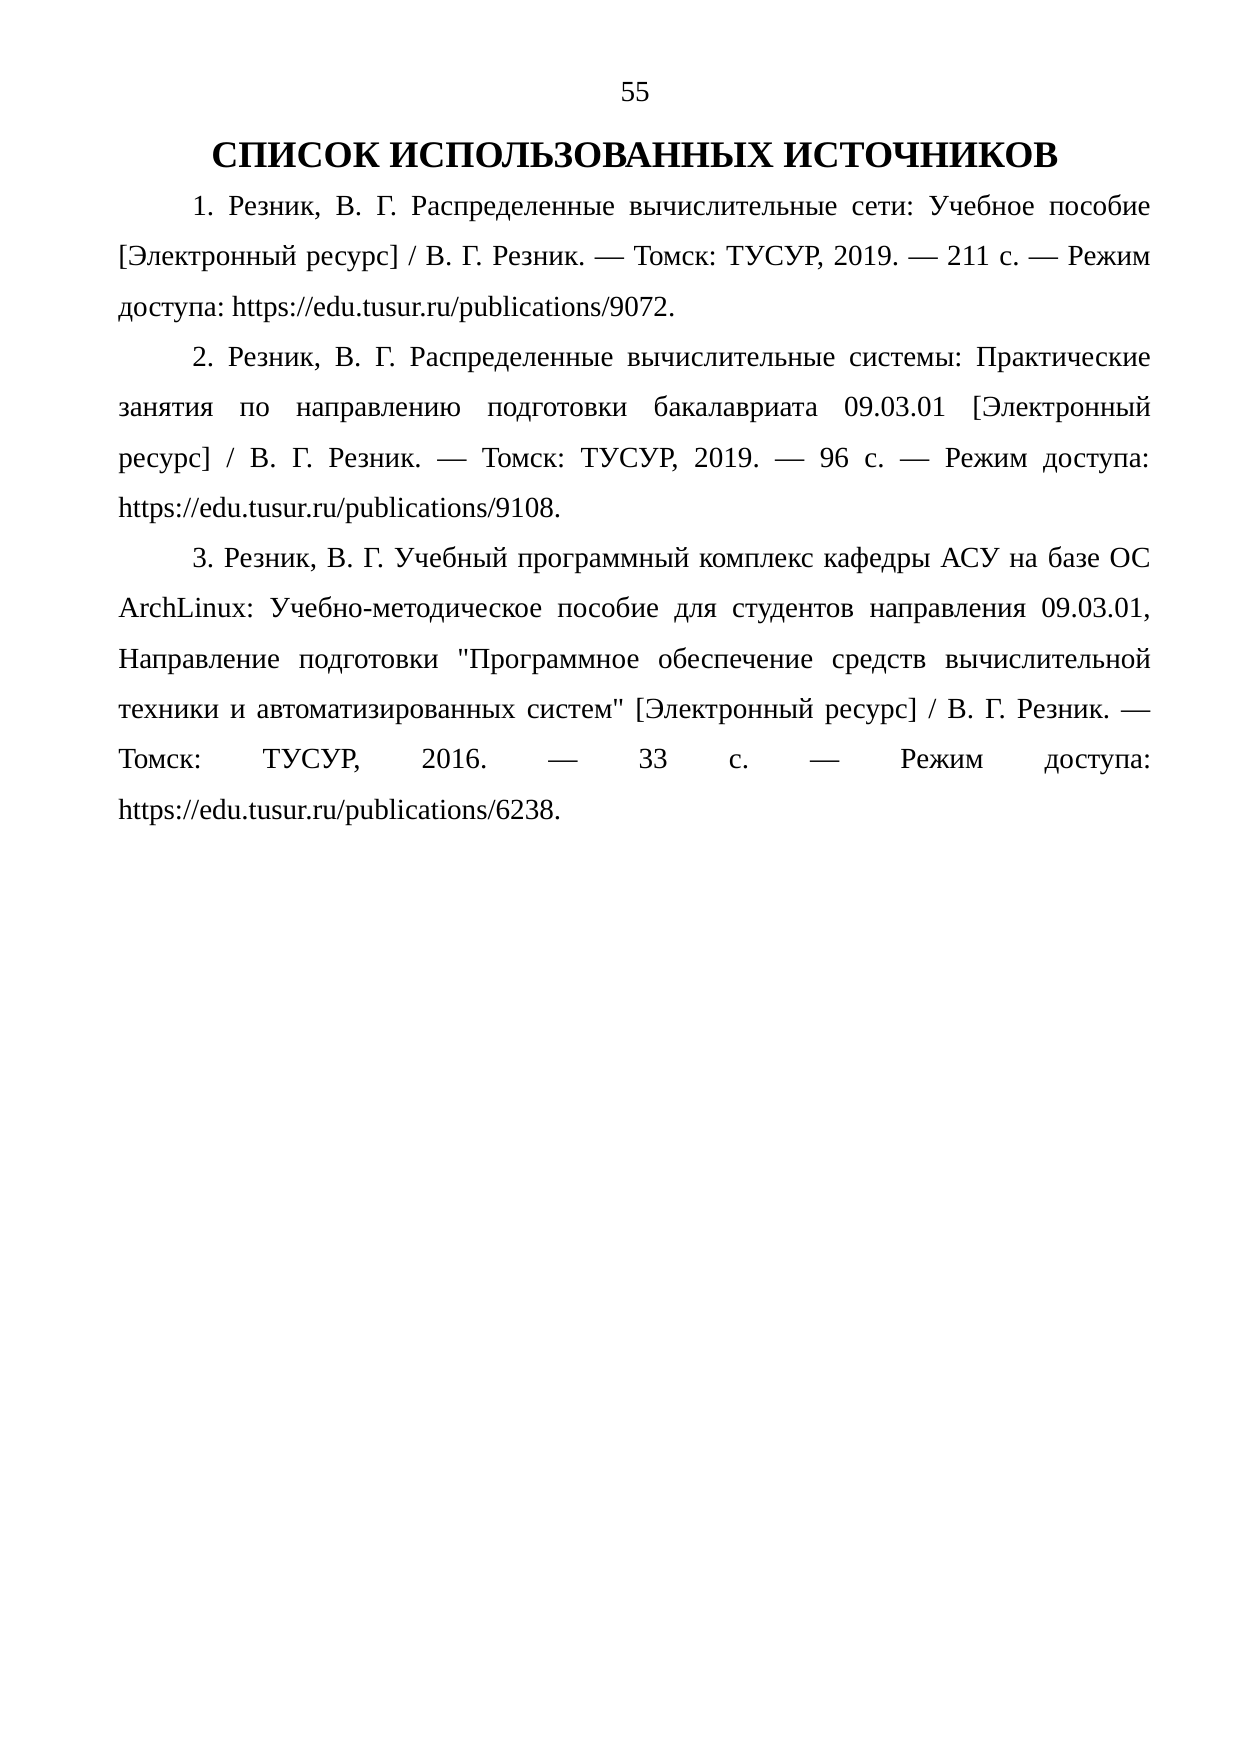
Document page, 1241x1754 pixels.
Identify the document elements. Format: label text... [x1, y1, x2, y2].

text 2. Резник, В. Г. Распределенные вычислительные системы: Практические занятия по направлению подготовки бакалавриата 09.03.01 [Электронный ресурс] / В. Г. Резник. — Томск: ТУСУР, 2019. — 96 с. — Режим доступа: https://edu.tusur.ru/publications/9108. [118, 339, 1152, 523]
subtitle Список использованных источников [118, 132, 1152, 176]
text 3. Резник, В. Г. Учебный программный комплекс кафедры АСУ на базе ОС ArchLinux: Учебно-методическое пособие для студентов направления 09.03.01, Направление подготовки "Программное обеспечение средств вычислительной техники и автоматизированных систем" [Электронный ресурс] / В. Г. Резник. — Томск: ТУСУР, 2016. — 33 с. — Режим доступа: https://edu.tusur.ru/publications/6238. [118, 540, 1152, 825]
text 1. Резник, В. Г. Распределенные вычислительные сети: Учебное пособие [Электронный ресурс] / В. Г. Резник. — Томск: ТУСУР, 2019. — 211 с. — Режим доступа: https://edu.tusur.ru/publications/9072. [118, 188, 1152, 322]
